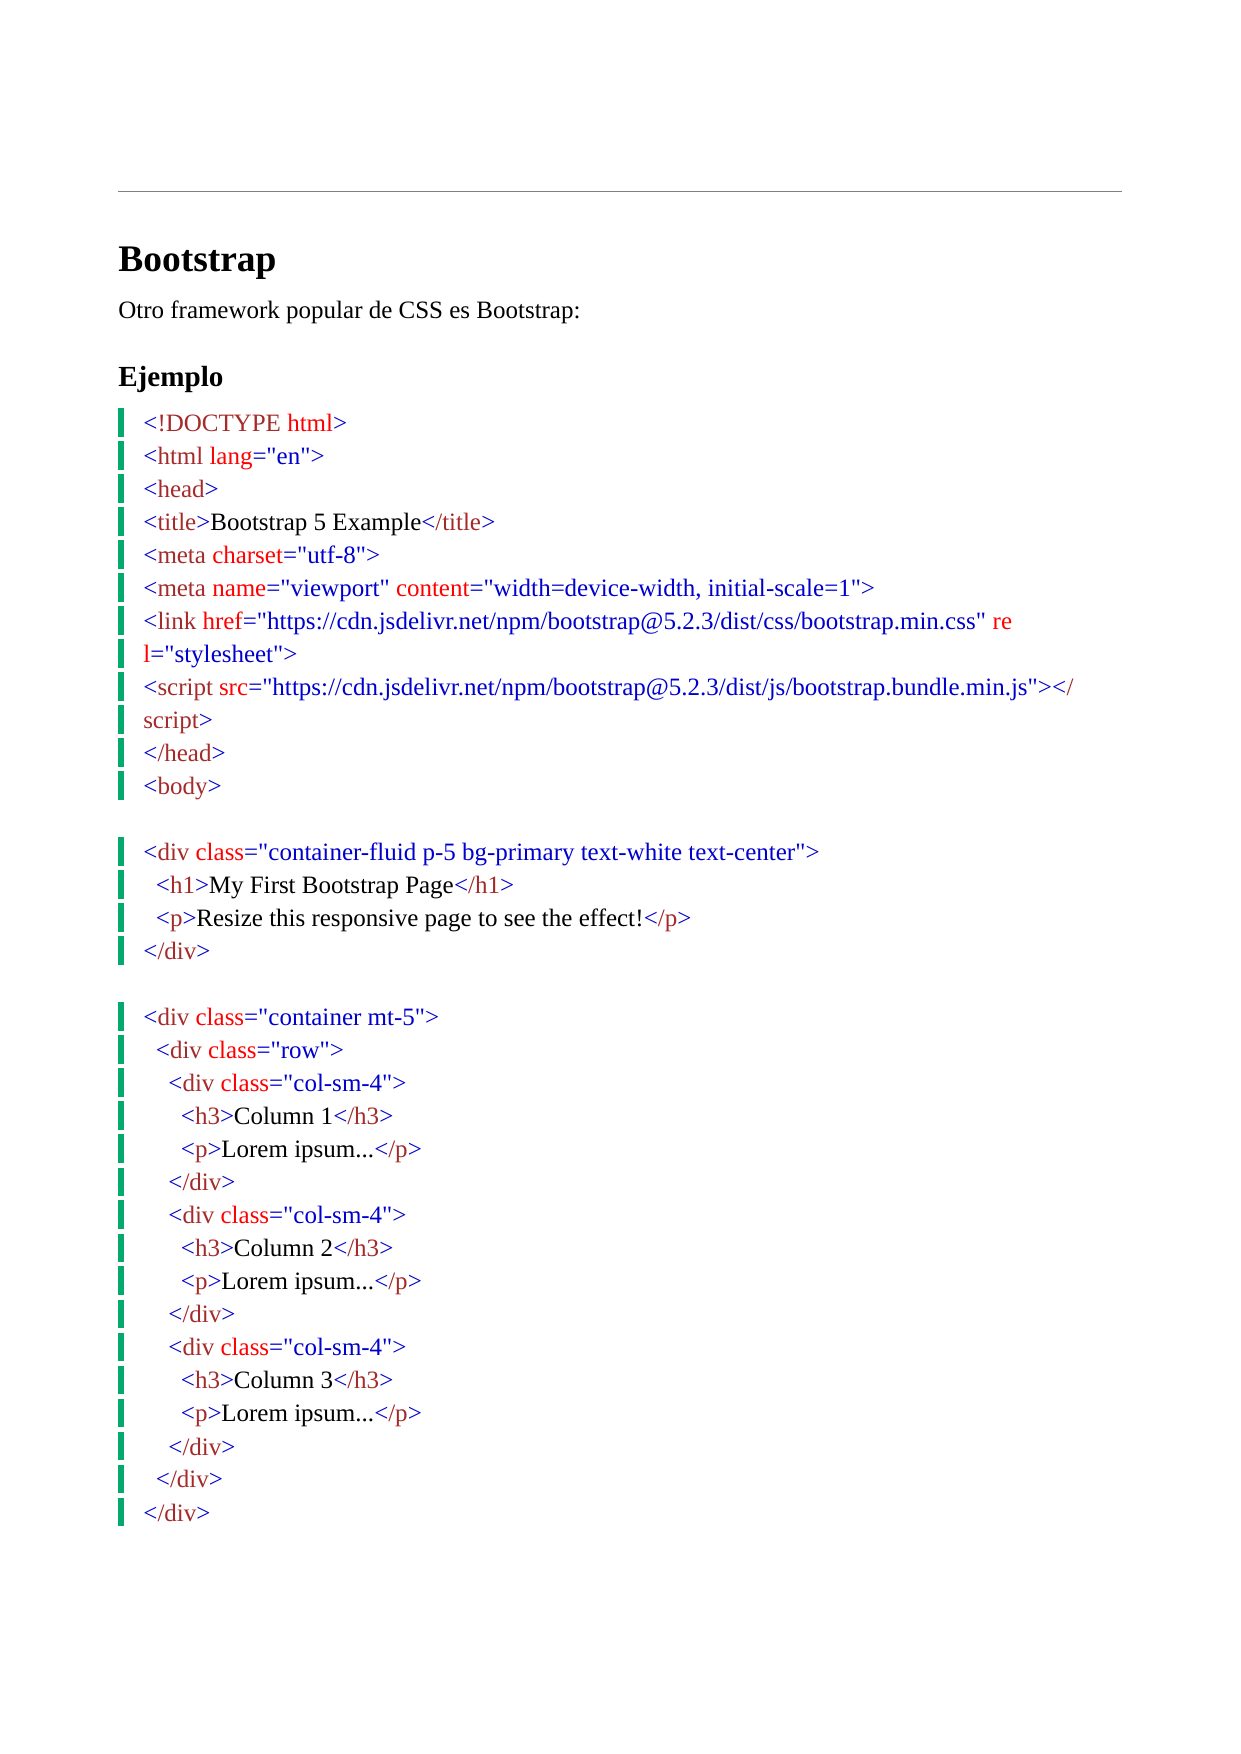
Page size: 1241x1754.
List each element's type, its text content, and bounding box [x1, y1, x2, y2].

subtitle Ejemplo [118, 359, 1122, 392]
text Otro framework popular de CSS es Bootstrap: [118, 296, 1122, 324]
text <!DOCTYPE html> <html lang="en"> <head> <title>Bootstrap 5 Example</title> <meta charset="utf-8"> <meta name="viewport" content="width=device-width, initial-scale=1"> <link href="https://cdn.jsdelivr.net/npm/bootstrap@5.2.3/dist/css/bootstrap.min.css" rel="stylesheet"> <script src="https://cdn.jsdelivr.net/npm/bootstrap@5.2.3/dist/js/bootstrap.bundle.min.js"></script> </head> <body> <div class="container-fluid p-5 bg-primary text-white text-center"> <h1>My First Bootstrap Page</h1> <p>Resize this responsive page to see the effect!</p> </div> <div class="container mt-5"> <div class="row"> <div class="col-sm-4"> <h3>Column 1</h3> <p>Lorem ipsum...</p> </div> <div class="col-sm-4"> <h3>Column 2</h3> <p>Lorem ipsum...</p> </div> <div class="col-sm-4"> <h3>Column 3</h3> <p>Lorem ipsum...</p> </div> </div> </div> [118, 408, 1122, 1526]
subtitle Bootstrap [118, 237, 1122, 280]
